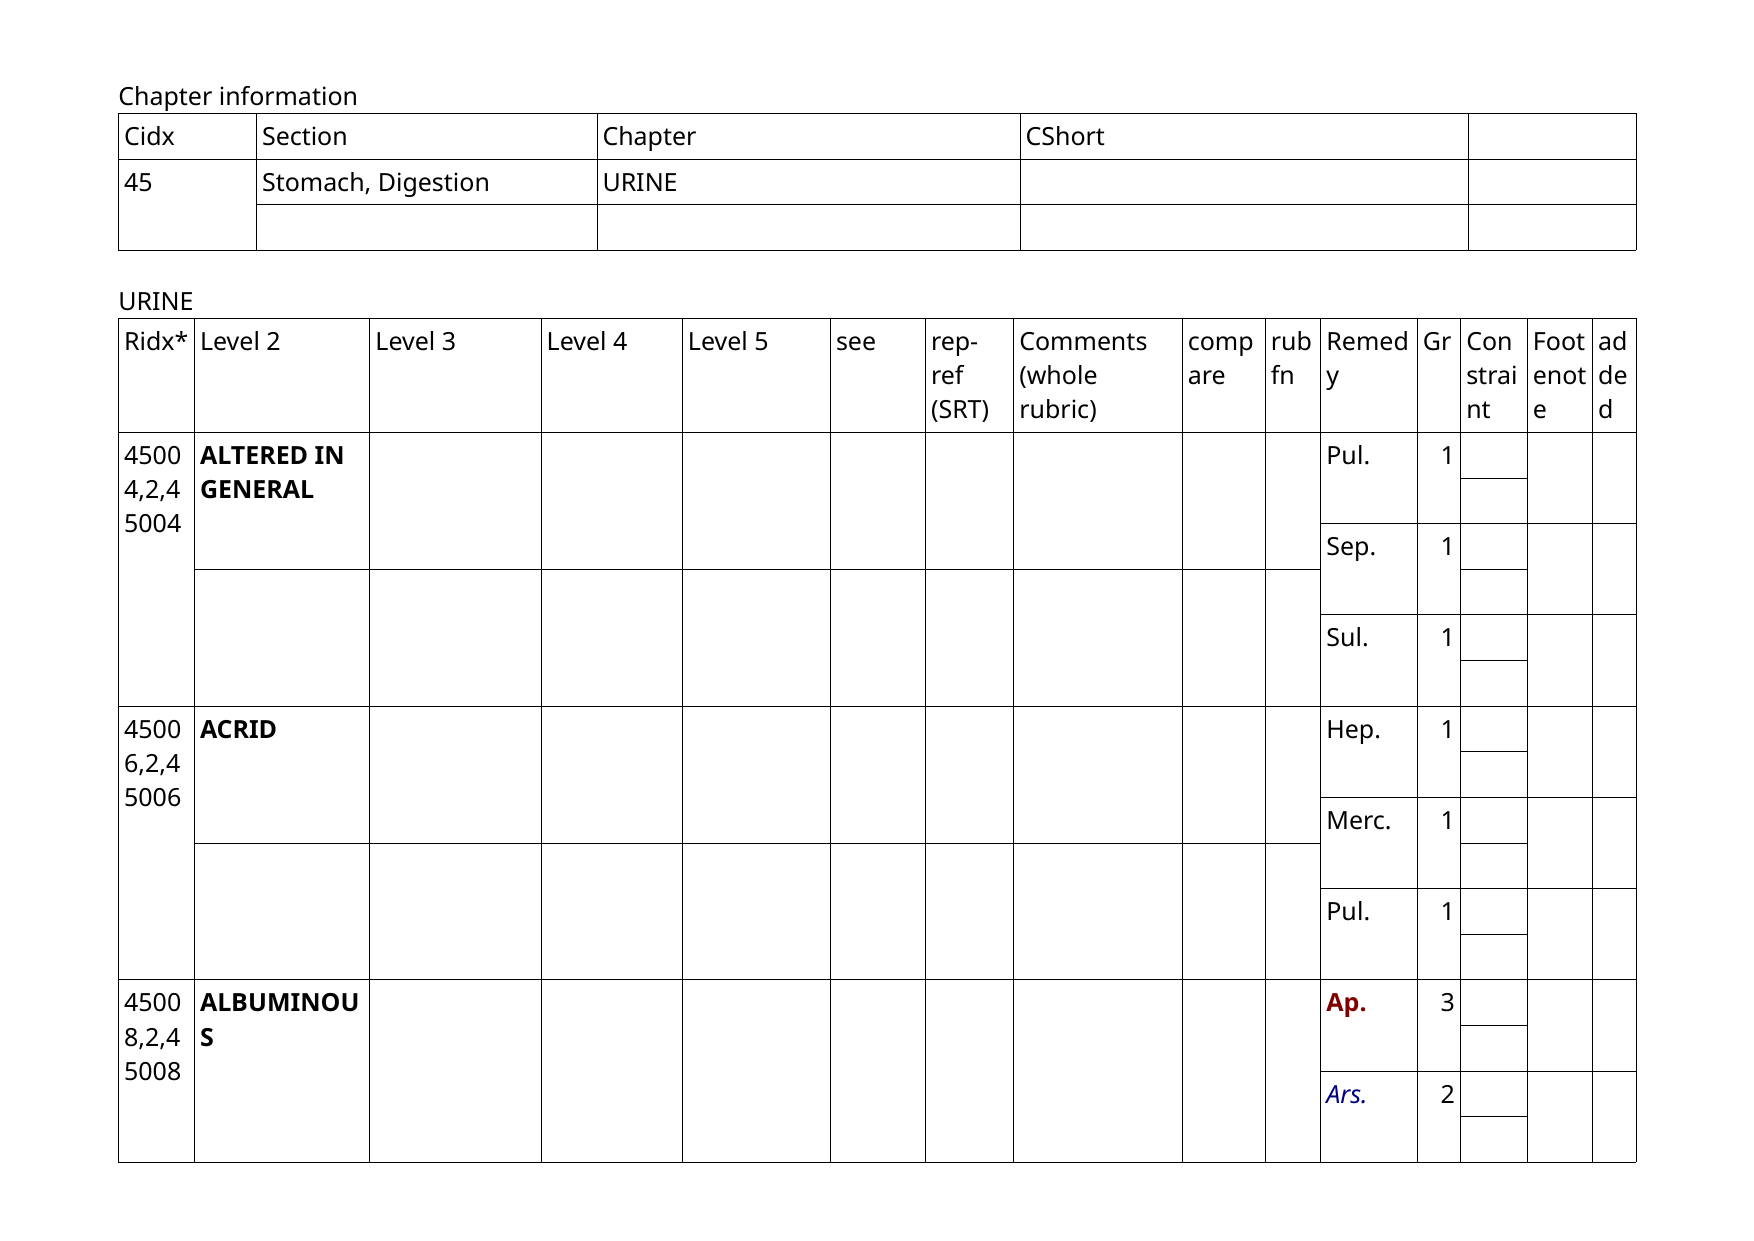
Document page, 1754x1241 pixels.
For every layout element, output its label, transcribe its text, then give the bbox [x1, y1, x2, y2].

table_cell Sep. [1321, 524, 1417, 614]
table_header Chapter [598, 114, 1020, 158]
table_cell 1 [1418, 707, 1460, 797]
table_cell [1528, 524, 1592, 614]
table_cell [683, 707, 830, 842]
table_cell Sul. [1321, 615, 1417, 706]
table_cell [1461, 935, 1527, 979]
table_cell Merc. [1321, 798, 1417, 888]
text Chapter information [118, 79, 1636, 113]
table_cell [1461, 1026, 1527, 1071]
table_cell 1 [1418, 798, 1460, 888]
table_header [1469, 114, 1636, 158]
table_cell [1528, 980, 1592, 1071]
table_cell [370, 433, 541, 569]
table_cell [1593, 707, 1636, 797]
table_cell [1593, 1072, 1636, 1162]
table_header Remedy [1321, 319, 1417, 432]
table_cell [683, 980, 830, 1162]
table_header Level 4 [542, 319, 682, 432]
table_cell 45 [119, 160, 256, 250]
table_header Comments (whole rubric) [1014, 319, 1182, 432]
table_cell [1593, 889, 1636, 979]
table_cell [831, 707, 925, 842]
table_cell [542, 570, 682, 706]
table_cell [1183, 844, 1265, 979]
table_cell [831, 980, 925, 1162]
table_header added [1593, 319, 1636, 432]
table_header Ridx* [119, 319, 194, 432]
table_cell 45008,2,45008 [119, 980, 194, 1162]
table_cell [926, 980, 1013, 1162]
table_cell [1021, 205, 1468, 250]
table_cell [1461, 1117, 1527, 1162]
table_cell [831, 570, 925, 706]
text URINE [118, 284, 1636, 318]
table_cell 1 [1418, 433, 1460, 523]
table_header Level 2 [195, 319, 369, 432]
table_cell [1014, 707, 1182, 842]
table_cell [1528, 798, 1592, 888]
table_cell 45006,2,45006 [119, 707, 194, 979]
table_cell [1469, 160, 1636, 204]
table_cell [1266, 844, 1320, 979]
table_cell [926, 844, 1013, 979]
table_cell [1461, 615, 1527, 660]
table_cell [1461, 1072, 1527, 1116]
table_cell [1266, 433, 1320, 569]
table_cell [1014, 980, 1182, 1162]
table_header Cidx [119, 114, 256, 158]
table_cell [683, 844, 830, 979]
table_cell [195, 570, 369, 706]
table_cell [1528, 1072, 1592, 1162]
table_cell [370, 707, 541, 842]
table_cell [1461, 479, 1527, 523]
table_cell Ap. [1321, 980, 1417, 1071]
table_cell [1461, 844, 1527, 888]
table_cell [1461, 980, 1527, 1025]
table_cell [1461, 889, 1527, 934]
table_cell [1461, 707, 1527, 751]
table_cell [1183, 570, 1265, 706]
table_cell [1266, 570, 1320, 706]
table_cell [1528, 889, 1592, 979]
table_cell [683, 570, 830, 706]
table_cell [257, 205, 597, 250]
table_cell 3 [1418, 980, 1460, 1071]
table_cell [1593, 615, 1636, 706]
table_header Level 3 [370, 319, 541, 432]
table_cell [1461, 433, 1527, 477]
table_header rub fn [1266, 319, 1320, 432]
table_header Gr [1418, 319, 1460, 432]
table_cell [1461, 661, 1527, 706]
table_cell [1183, 707, 1265, 842]
table_cell [1461, 798, 1527, 842]
table_cell [1528, 433, 1592, 523]
table_cell [1266, 707, 1320, 842]
table_cell [542, 433, 682, 569]
table_cell [926, 707, 1013, 842]
table_cell [1593, 524, 1636, 614]
table_cell [370, 844, 541, 979]
table_header rep-ref (SRT) [926, 319, 1013, 432]
table_cell [831, 844, 925, 979]
table_cell [1266, 980, 1320, 1162]
table_cell URINE [598, 160, 1020, 204]
table_cell 1 [1418, 524, 1460, 614]
table_header Constraint [1461, 319, 1527, 432]
table_header compare [1183, 319, 1265, 432]
table_cell [1593, 798, 1636, 888]
table_cell [542, 980, 682, 1162]
table_cell 1 [1418, 889, 1460, 979]
table_cell [1528, 615, 1592, 706]
table_cell [370, 570, 541, 706]
table_cell [1469, 205, 1636, 250]
table_cell [598, 205, 1020, 250]
table_cell [542, 707, 682, 842]
table_cell [1014, 570, 1182, 706]
table_cell [542, 844, 682, 979]
table_cell [1593, 433, 1636, 523]
table_header CShort [1021, 114, 1468, 158]
table_cell [1461, 752, 1527, 797]
table_cell [1461, 570, 1527, 614]
table_cell [1014, 844, 1182, 979]
table_cell 2 [1418, 1072, 1460, 1162]
table_cell [1593, 980, 1636, 1071]
table_cell [1021, 160, 1468, 204]
table_cell [683, 433, 830, 569]
table_cell [1183, 433, 1265, 569]
table_header see [831, 319, 925, 432]
table_cell [370, 980, 541, 1162]
table_cell Hep. [1321, 707, 1417, 797]
table_cell [1461, 524, 1527, 569]
table_cell Ars. [1321, 1072, 1417, 1162]
table_cell 1 [1418, 615, 1460, 706]
table_cell 45004,2,45004 [119, 433, 194, 706]
table_cell [1183, 980, 1265, 1162]
table_cell [1528, 707, 1592, 797]
table_header Footenote [1528, 319, 1592, 432]
table_cell Stomach, Digestion [257, 160, 597, 204]
table_header Level 5 [683, 319, 830, 432]
table_cell albuminous [195, 980, 369, 1162]
table_cell [831, 433, 925, 569]
table_cell [195, 844, 369, 979]
table_cell Pul. [1321, 889, 1417, 979]
table_cell altered in general [195, 433, 369, 569]
table_header Section [257, 114, 597, 158]
table_cell [926, 433, 1013, 569]
table_cell [926, 570, 1013, 706]
table_cell [1014, 433, 1182, 569]
table_cell Pul. [1321, 433, 1417, 523]
table_cell acrid [195, 707, 369, 842]
